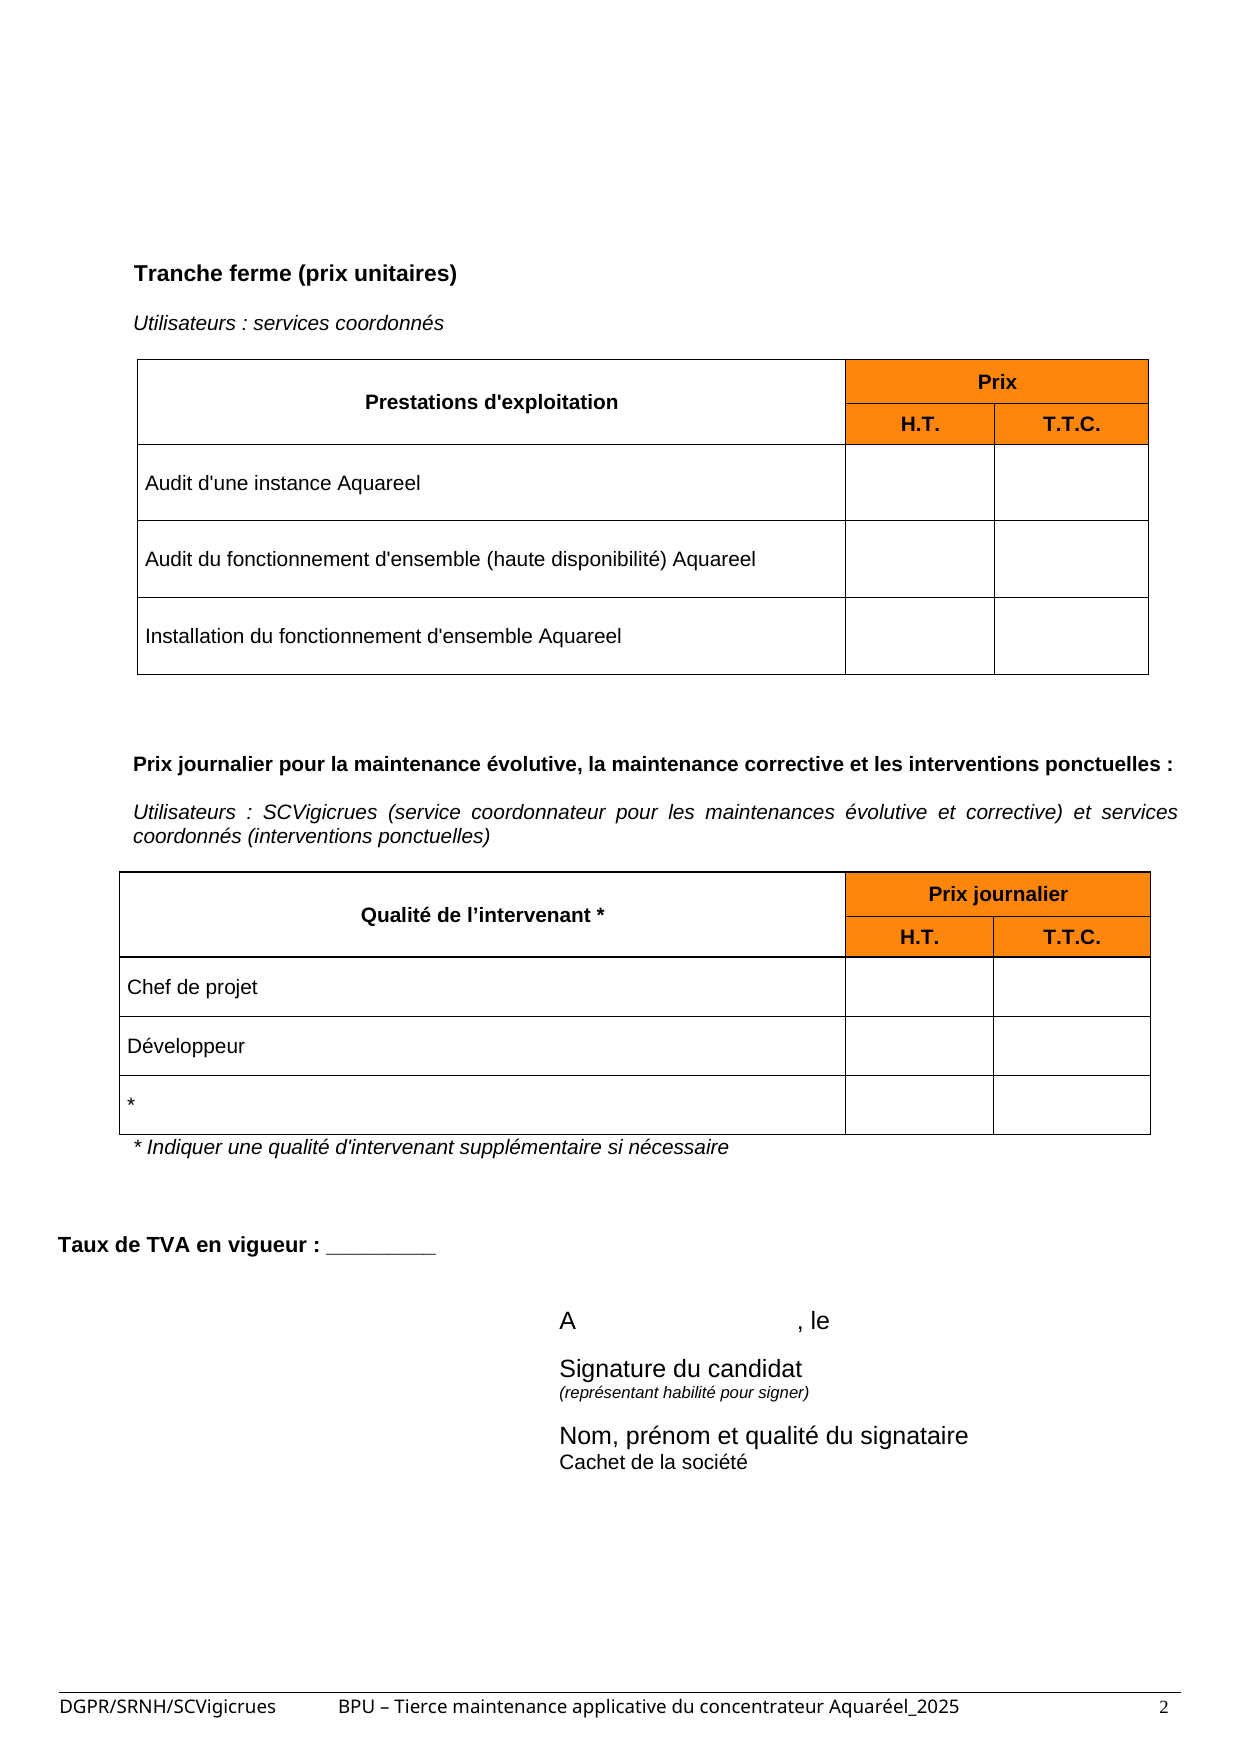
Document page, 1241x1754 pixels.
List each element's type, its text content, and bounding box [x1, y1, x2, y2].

table_cell Audit du fonctionnement d'ensemble (haute disponibilité) Aquareel [138, 521, 845, 597]
table_cell [994, 958, 1150, 1016]
table_cell Audit d'une instance Aquareel [138, 445, 845, 520]
text Utilisateurs : SCVigicrues (service coordonnateur pour les maintenances évolutive et corrective) et services coordonnés (interventions ponctuelles) [133, 799, 1181, 847]
table_cell * [120, 1076, 845, 1134]
text Cachet de la société [559, 1450, 1181, 1474]
text Taux de TVA en vigueur : _________ [58, 1232, 1181, 1257]
text A , le [559, 1306, 1181, 1335]
table_header Qualité de l’intervenant * [120, 873, 845, 956]
table_cell T.T.C. [994, 917, 1150, 956]
text (représentant habilité pour signer) [559, 1383, 1181, 1402]
table_cell [846, 445, 994, 520]
table_cell H.T. [846, 404, 994, 444]
table_cell [846, 598, 994, 674]
table_cell [995, 521, 1148, 597]
table_cell [846, 958, 993, 1016]
text * Indiquer une qualité d'intervenant supplémentaire si nécessaire [133, 1135, 1181, 1159]
list Tranche ferme (prix unitaires) [96, 260, 1181, 287]
table_cell T.T.C. [995, 404, 1148, 444]
text Utilisateurs : services coordonnés [133, 311, 1181, 335]
table_cell Développeur [120, 1017, 845, 1074]
table_header Prix [846, 360, 1148, 403]
table_cell [995, 598, 1148, 674]
text Nom, prénom et qualité du signataire [559, 1421, 1181, 1450]
table_cell [994, 1076, 1150, 1134]
table_header Prix journalier [846, 873, 1150, 916]
table_cell H.T. [846, 917, 993, 956]
table_cell [846, 521, 994, 597]
table_cell Chef de projet [120, 958, 845, 1016]
table_cell Installation du fonctionnement d'ensemble Aquareel [138, 598, 845, 674]
table_cell [994, 1017, 1150, 1074]
text Signature du candidat [559, 1354, 1181, 1383]
table_cell [846, 1017, 993, 1074]
table_cell [846, 1076, 993, 1134]
text Prix journalier pour la maintenance évolutive, la maintenance corrective et les interventions ponctuelles : [133, 752, 1181, 776]
table_header Prestations d'exploitation [138, 360, 845, 444]
table_cell [995, 445, 1148, 520]
